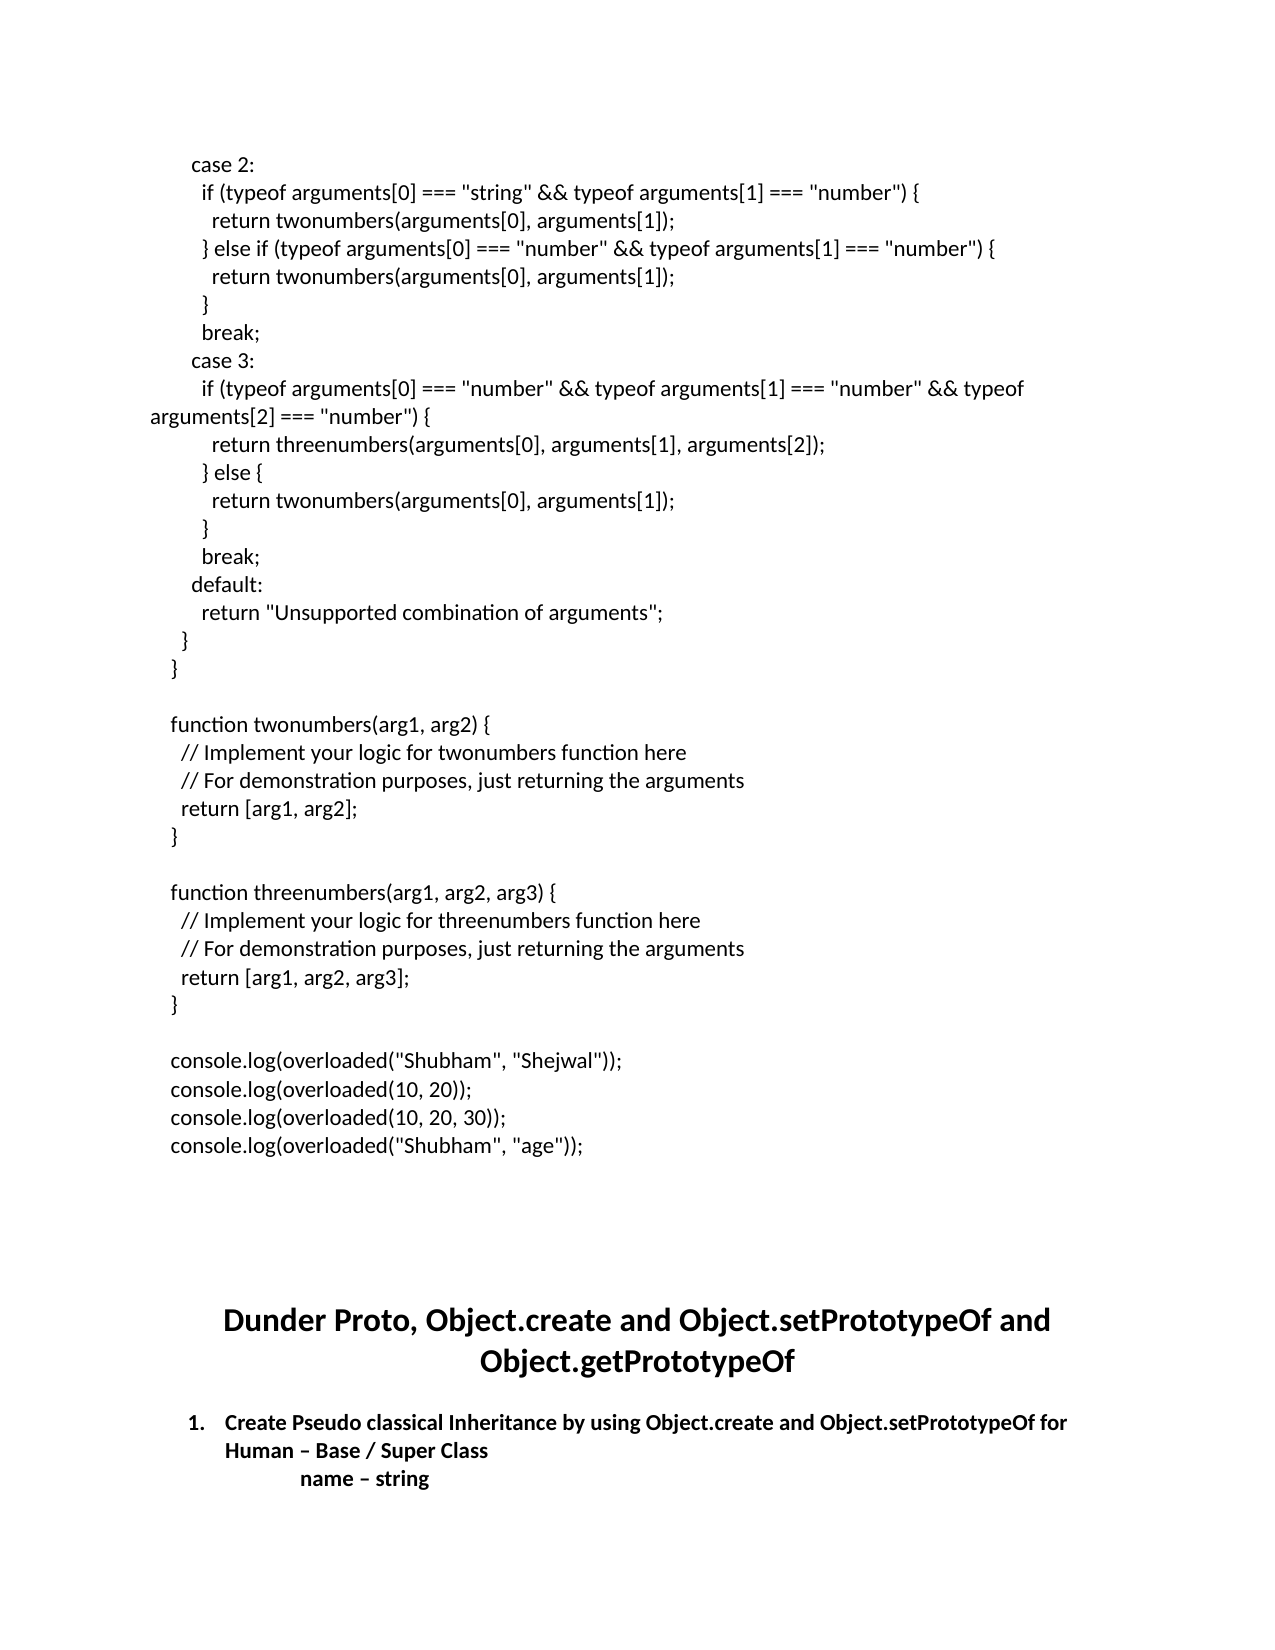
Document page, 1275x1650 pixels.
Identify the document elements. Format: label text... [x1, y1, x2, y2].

text return threenumbers(arguments[0], arguments[1], arguments[2]); [150, 430, 1125, 458]
text console.log(overloaded("Shubham", "Shejwal")); [150, 1047, 1125, 1075]
text case 2: [150, 150, 1125, 178]
text // Implement your logic for threenumbers function here [150, 907, 1125, 934]
text default: [150, 570, 1125, 598]
text return "Unsupported combination of arguments"; [150, 598, 1125, 626]
text } else if (typeof arguments[0] === "number" && typeof arguments[1] === "number") { [150, 234, 1125, 262]
text case 3: [150, 346, 1125, 374]
text } [150, 626, 1125, 654]
text console.log(overloaded(10, 20)); [150, 1075, 1125, 1103]
text // For demonstration purposes, just returning the arguments [150, 934, 1125, 963]
text Dunder Proto, Object.create and Object.setPrototypeOf and Object.getPrototypeOf [150, 1299, 1125, 1380]
text if (typeof arguments[0] === "string" && typeof arguments[1] === "number") { [150, 178, 1125, 206]
text return twonumbers(arguments[0], arguments[1]); [150, 486, 1125, 514]
text break; [150, 318, 1125, 346]
text Human – Base / Super Class [225, 1436, 1125, 1464]
text break; [150, 542, 1125, 570]
text // For demonstration purposes, just returning the arguments [150, 766, 1125, 794]
text } [150, 822, 1125, 851]
text console.log(overloaded("Shubham", "age")); [150, 1131, 1125, 1159]
text return twonumbers(arguments[0], arguments[1]); [150, 262, 1125, 290]
text } [150, 991, 1125, 1019]
text return [arg1, arg2, arg3]; [150, 963, 1125, 991]
text // Implement your logic for twonumbers function here [150, 738, 1125, 766]
text return [arg1, arg2]; [150, 794, 1125, 822]
text return twonumbers(arguments[0], arguments[1]); [150, 206, 1125, 234]
text console.log(overloaded(10, 20, 30)); [150, 1103, 1125, 1131]
text if (typeof arguments[0] === "number" && typeof arguments[1] === "number" && typeof arguments[2] === "number") { [150, 374, 1125, 430]
text } [150, 514, 1125, 542]
text function threenumbers(arg1, arg2, arg3) { [150, 878, 1125, 907]
list Create Pseudo classical Inheritance by using Object.create and Object.setPrototypeOf for [187, 1408, 1125, 1436]
text } [150, 290, 1125, 318]
text name – string [225, 1464, 1125, 1492]
text } [150, 654, 1125, 682]
text } else { [150, 458, 1125, 486]
text function twonumbers(arg1, arg2) { [150, 710, 1125, 738]
